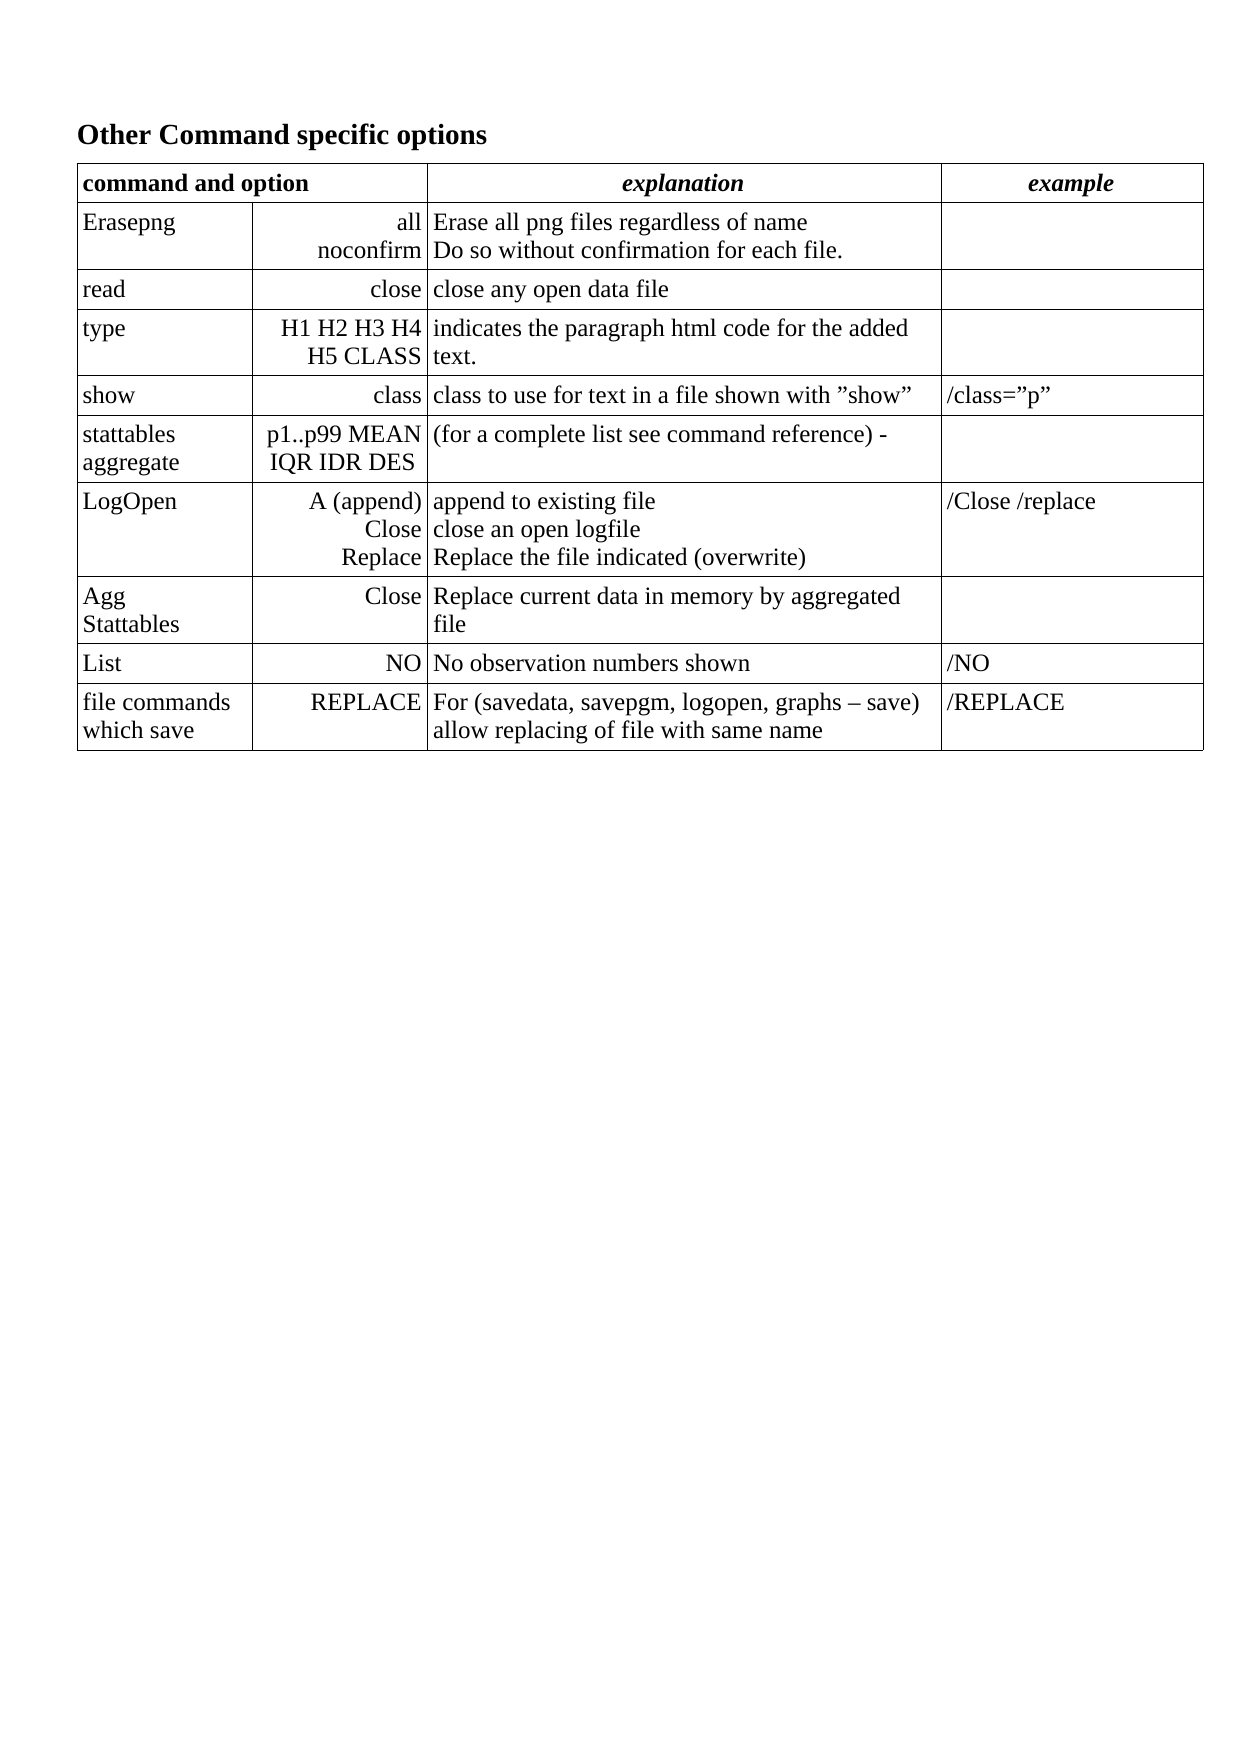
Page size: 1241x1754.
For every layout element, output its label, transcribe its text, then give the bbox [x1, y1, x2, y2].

table_cell [942, 577, 1203, 643]
table_header command and option [78, 164, 427, 202]
table_cell class to use for text in a file shown with ”show” [428, 376, 941, 415]
table_cell close [253, 270, 427, 308]
table_cell file commands which save [78, 684, 252, 749]
table_cell indicates the paragraph html code for the added text. [428, 310, 941, 375]
table_cell [942, 270, 1203, 308]
table_cell close any open data file [428, 270, 941, 308]
table_cell [942, 416, 1203, 482]
table_cell For (savedata, savepgm, logopen, graphs – save) allow replacing of file with same name [428, 684, 941, 749]
table_header example [942, 164, 1203, 202]
table_cell Erase all png files regardless of name Do so without confirmation for each file. [428, 203, 941, 269]
table_cell stattables aggregate [78, 416, 252, 482]
table_cell (for a complete list see command reference) - [428, 416, 941, 482]
table_cell /class=”p” [942, 376, 1203, 415]
table_cell p1..p99 MEAN IQR IDR DES [253, 416, 427, 482]
table_cell [942, 203, 1203, 269]
table_cell A (append) Close Replace [253, 483, 427, 576]
table_cell /NO [942, 644, 1203, 683]
table_cell /Close /replace [942, 483, 1203, 576]
table_cell Agg Stattables [78, 577, 252, 643]
table_cell class [253, 376, 427, 415]
table_cell /REPLACE [942, 684, 1203, 749]
table_cell H1 H2 H3 H4 H5 CLASS [253, 310, 427, 375]
table_cell Erasepng [78, 203, 252, 269]
table_cell type [78, 310, 252, 375]
table_cell show [78, 376, 252, 415]
table_cell NO [253, 644, 427, 683]
table_cell LogOpen [78, 483, 252, 576]
table_cell No observation numbers shown [428, 644, 941, 683]
table_cell read [78, 270, 252, 308]
table_cell all noconfirm [253, 203, 427, 269]
table_cell List [78, 644, 252, 683]
table_cell Close [253, 577, 427, 643]
text Other Command specific options [77, 118, 1148, 150]
table_cell Replace current data in memory by aggregated file [428, 577, 941, 643]
table_cell REPLACE [253, 684, 427, 749]
table_header explanation [428, 164, 941, 202]
table_cell append to existing file close an open logfile Replace the file indicated (overwrite) [428, 483, 941, 576]
table_cell [942, 310, 1203, 375]
